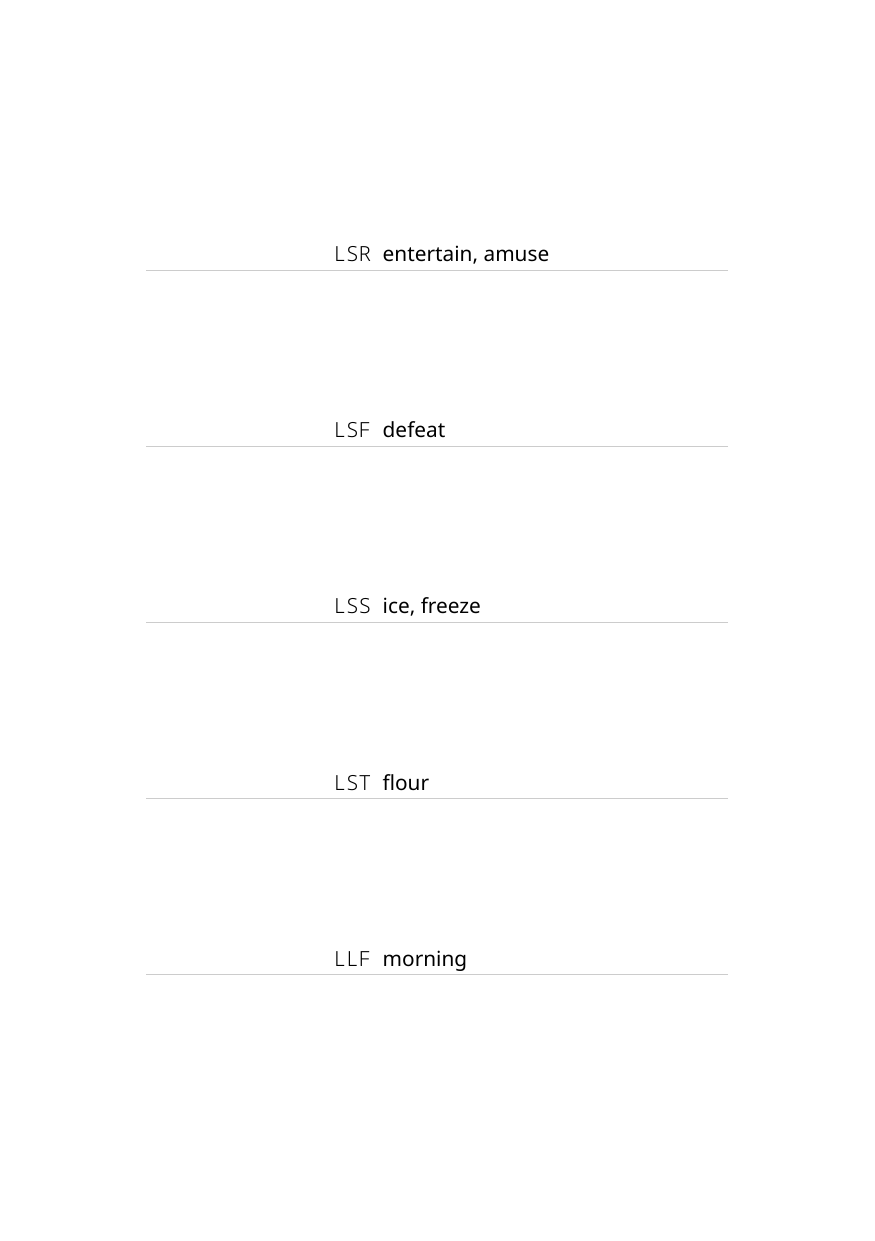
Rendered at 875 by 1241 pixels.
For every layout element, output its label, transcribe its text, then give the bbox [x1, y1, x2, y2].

text LST flour [146, 623, 728, 798]
text LSF defeat [146, 271, 728, 446]
text LLF morning [146, 799, 728, 974]
text LSS ice, freeze [146, 447, 728, 622]
text LSR entertain, amuse [146, 94, 728, 270]
